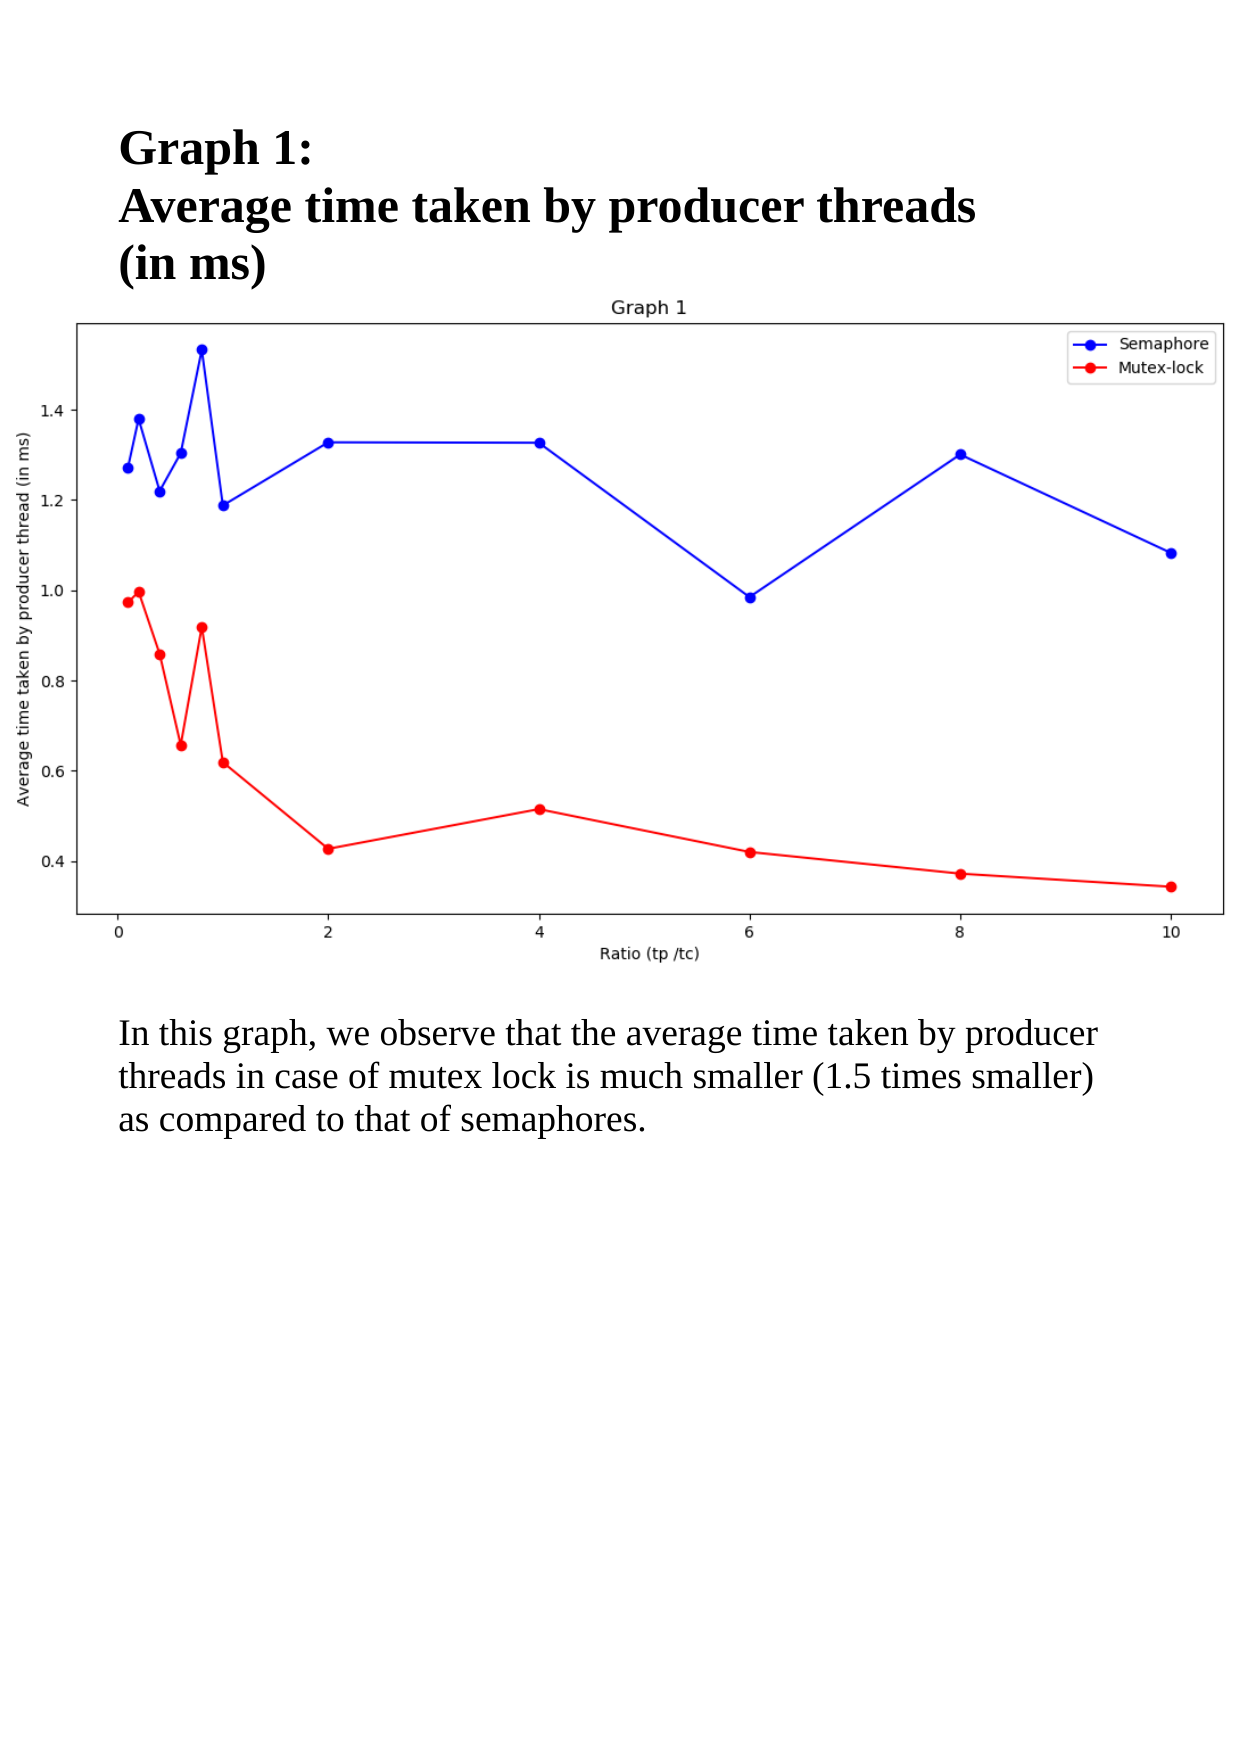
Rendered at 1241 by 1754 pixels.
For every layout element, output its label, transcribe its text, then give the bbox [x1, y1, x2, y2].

text In this graph, we observe that the average time taken by producer threads in case of mutex lock is much smaller (1.5 times smaller) as compared to that of semaphores. [118, 1010, 1122, 1140]
text Average time taken by producer threads [118, 176, 1122, 233]
picture [0, 290, 1241, 968]
text Graph 1: [118, 118, 1122, 176]
text (in ms) [118, 233, 1122, 290]
